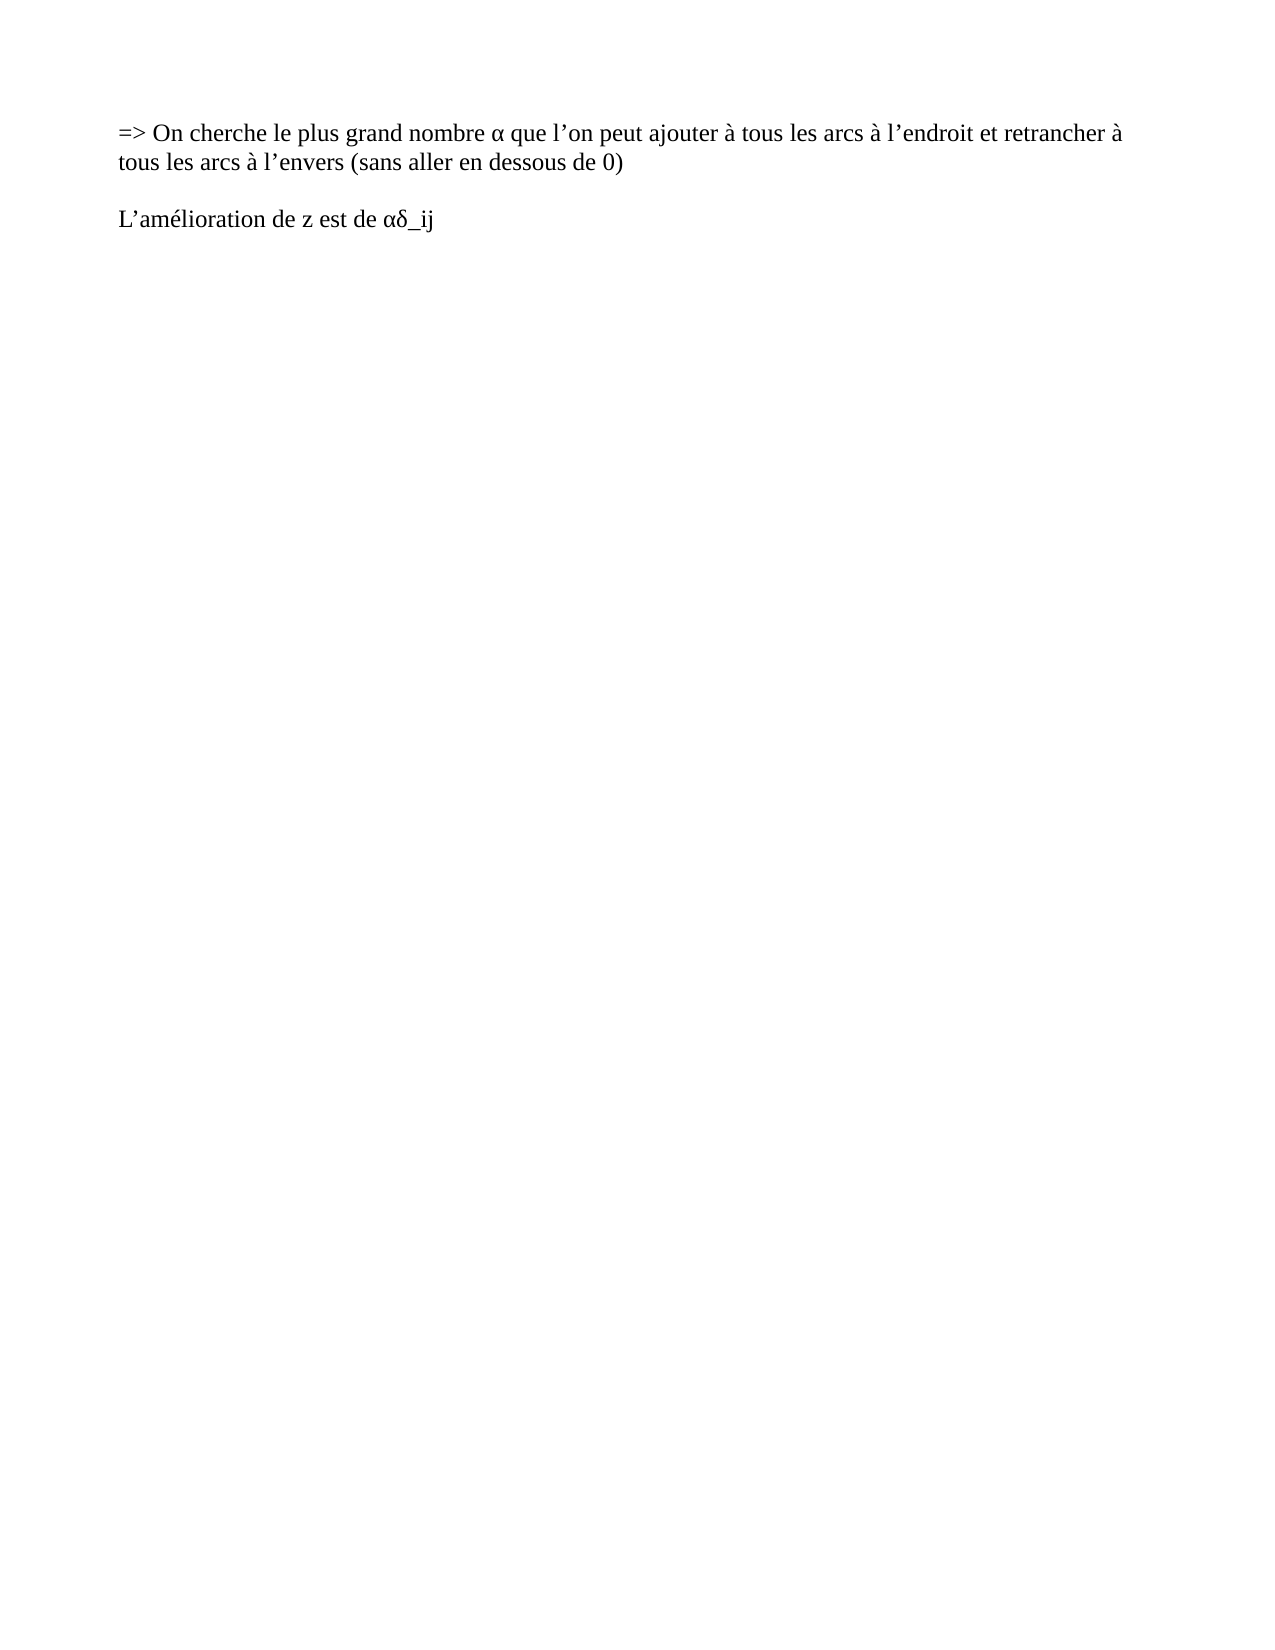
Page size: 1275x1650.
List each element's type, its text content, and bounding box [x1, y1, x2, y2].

text => On cherche le plus grand nombre α que l’on peut ajouter à tous les arcs à l’endroit et retrancher à tous les arcs à l’envers (sans aller en dessous de 0) [118, 118, 1157, 176]
text L’amélioration de z est de αδ_ij [118, 204, 1157, 233]
